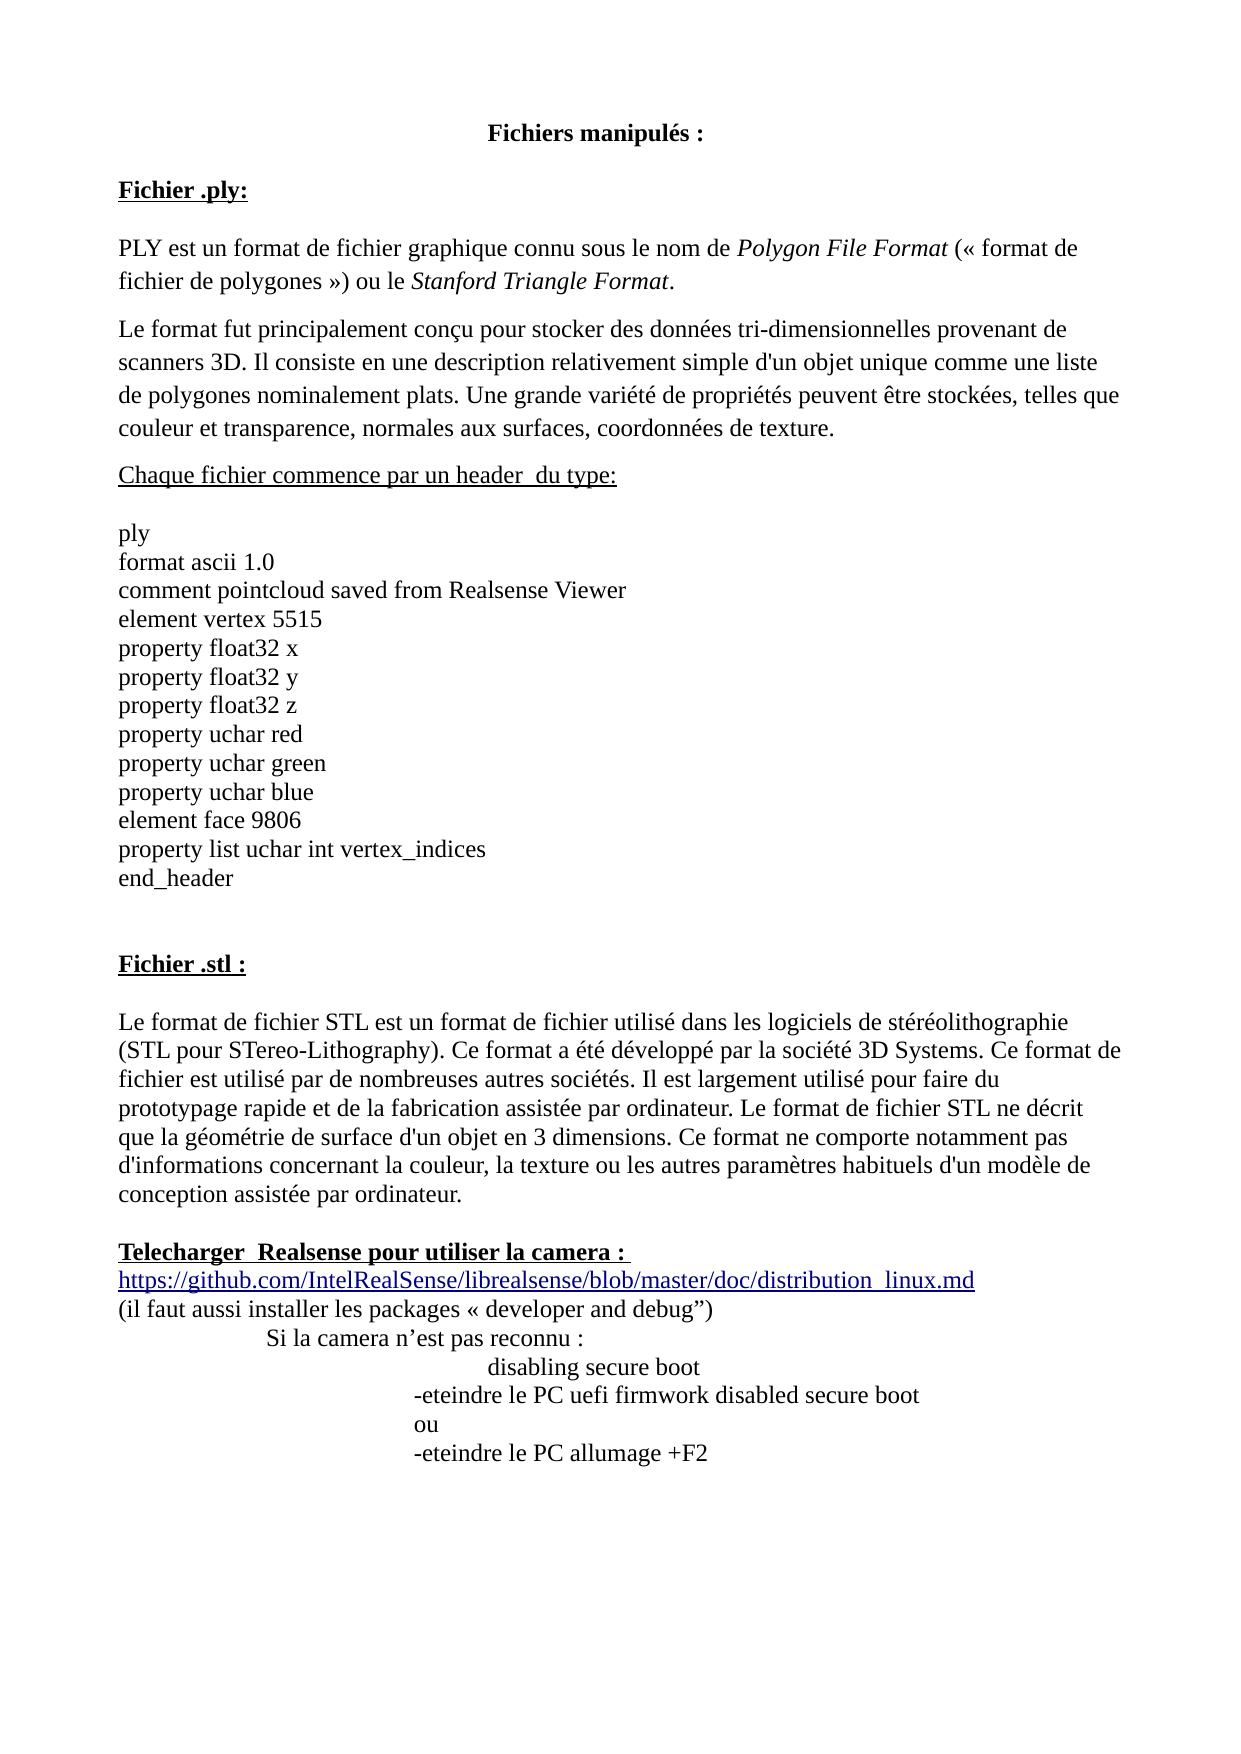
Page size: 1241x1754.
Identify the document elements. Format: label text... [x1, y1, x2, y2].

text (il faut aussi installer les packages « developer and debug”) [118, 1294, 1122, 1323]
text ply [118, 518, 1122, 547]
text Fichier .ply: [118, 176, 1122, 204]
text end_header [118, 863, 1122, 892]
text Fichiers manipulés : [118, 118, 1122, 147]
text property float32 z [118, 690, 1122, 719]
text Fichier .stl : [118, 949, 1122, 978]
text comment pointcloud saved from Realsense Viewer [118, 575, 1122, 604]
text Telecharger Realsense pour utiliser la camera : [118, 1237, 1122, 1265]
text disabling secure boot [118, 1352, 1122, 1380]
text Chaque fichier commence par un header du type: [118, 460, 1122, 489]
text Le format fut principalement conçu pour stocker des données tri-dimensionnelles provenant de scanners 3D. Il consiste en une description relativement simple d'un objet unique comme une liste de polygones nominalement plats. Une grande variété de propriétés peuvent être stockées, telles que couleur et transparence, normales aux surfaces, coordonnées de texture. [118, 314, 1122, 442]
text Le format de fichier STL est un format de fichier utilisé dans les logiciels de stéréolithographie (STL pour STereo-Lithography). Ce format a été développé par la société 3D Systems. Ce format de fichier est utilisé par de nombreuses autres sociétés. Il est largement utilisé pour faire du prototypage rapide et de la fabrication assistée par ordinateur. Le format de fichier STL ne décrit que la géométrie de surface d'un objet en 3 dimensions. Ce format ne comporte notamment pas d'informations concernant la couleur, la texture ou les autres paramètres habituels d'un modèle de conception assistée par ordinateur. [118, 1007, 1122, 1208]
text property uchar red [118, 719, 1122, 748]
text https://github.com/IntelRealSense/librealsense/blob/master/doc/distribution_linux.md [118, 1265, 1122, 1294]
text ou [118, 1409, 1122, 1438]
text -eteindre le PC allumage +F2 [118, 1438, 1122, 1467]
text element face 9806 [118, 805, 1122, 834]
text -eteindre le PC uefi firmwork disabled secure boot [118, 1380, 1122, 1409]
text property float32 x [118, 633, 1122, 662]
text format ascii 1.0 [118, 547, 1122, 575]
text element vertex 5515 [118, 604, 1122, 633]
text property uchar green [118, 748, 1122, 777]
text property list uchar int vertex_indices [118, 834, 1122, 863]
text PLY est un format de fichier graphique connu sous le nom de Polygon File Format (« format de fichier de polygones ») ou le Stanford Triangle Format. [118, 233, 1122, 295]
text property float32 y [118, 662, 1122, 690]
text Si la camera n’est pas reconnu : [118, 1323, 1122, 1352]
text property uchar blue [118, 777, 1122, 805]
